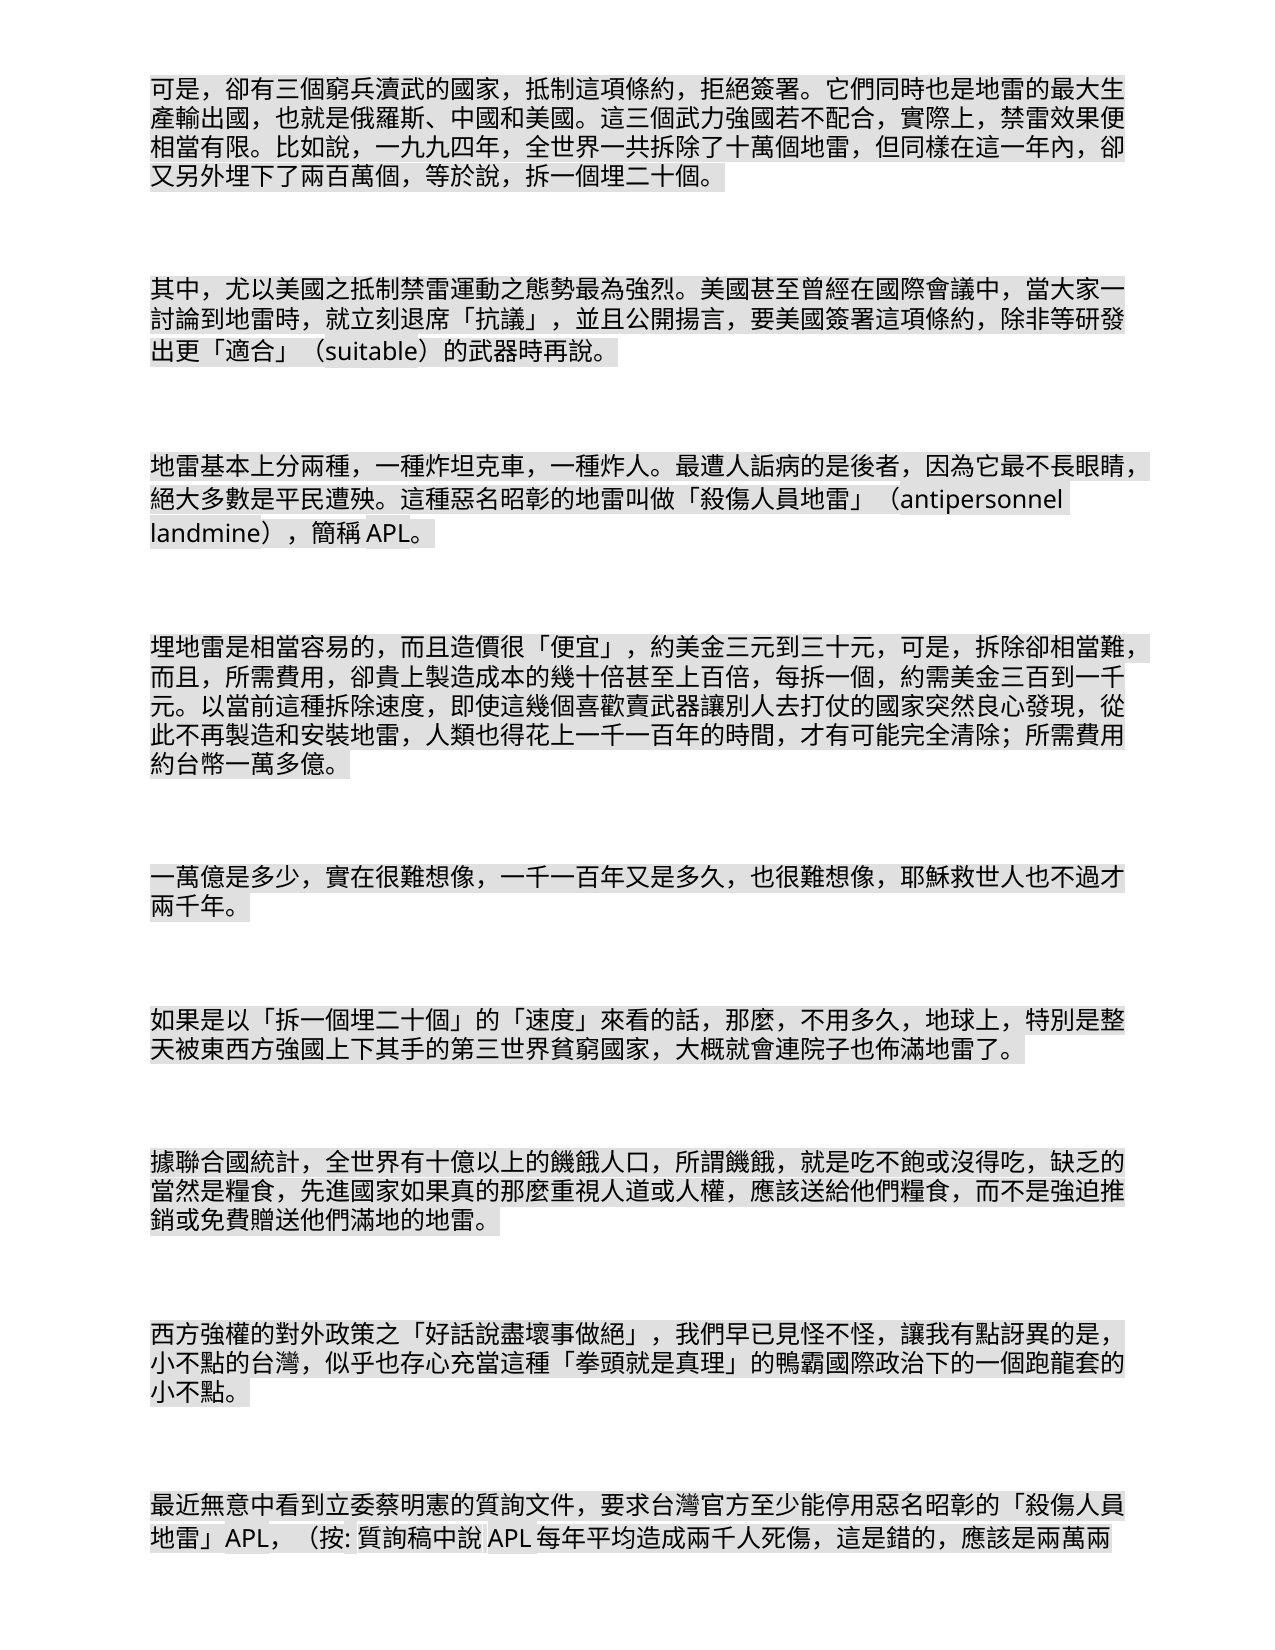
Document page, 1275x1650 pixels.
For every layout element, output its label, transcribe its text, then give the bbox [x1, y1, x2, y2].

text 一萬億是多少，實在很難想像，一千一百年又是多久，也很難想像，耶穌救世人也不過才兩千年。 [150, 863, 1125, 922]
text 最近無意中看到立委蔡明憲的質詢文件，要求台灣官方至少能停用惡名昭彰的「殺傷人員地雷」APL，（按: 質詢稿中說APL每年平均造成兩千人死傷，這是錯的，應該是兩萬兩 [150, 1491, 1125, 1554]
text 地雷基本上分兩種，一種炸坦克車，一種炸人。最遭人詬病的是後者，因為它最不長眼睛，絕大多數是平民遭殃。這種惡名昭彰的地雷叫做「殺傷人員地雷」（antipersonnel landmine），簡稱APL。 [150, 452, 1125, 549]
text 據聯合國統計，全世界有十億以上的饑餓人口，所謂饑餓，就是吃不飽或沒得吃，缺乏的當然是糧食，先進國家如果真的那麼重視人道或人權，應該送給他們糧食，而不是強迫推銷或免費贈送他們滿地的地雷。 [150, 1148, 1125, 1236]
text 西方強權的對外政策之「好話說盡壞事做絕」，我們早已見怪不怪，讓我有點訝異的是，小不點的台灣，似乎也存心充當這種「拳頭就是真理」的鴨霸國際政治下的一個跑龍套的小不點。 [150, 1320, 1125, 1407]
text 可是，卻有三個窮兵瀆武的國家，抵制這項條約，拒絕簽署。它們同時也是地雷的最大生產輸出國，也就是俄羅斯、中國和美國。這三個武力強國若不配合，實際上，禁雷效果便相當有限。比如說，一九九四年，全世界一共拆除了十萬個地雷，但同樣在這一年內，卻又另外埋下了兩百萬個，等於說，拆一個埋二十個。 [150, 75, 1125, 192]
text 埋地雷是相當容易的，而且造價很「便宜」，約美金三元到三十元，可是，拆除卻相當難，而且，所需費用，卻貴上製造成本的幾十倍甚至上百倍，每拆一個，約需美金三百到一千元。以當前這種拆除速度，即使這幾個喜歡賣武器讓別人去打仗的國家突然良心發現，從此不再製造和安裝地雷，人類也得花上一千一百年的時間，才有可能完全清除；所需費用約台幣一萬多億。 [150, 633, 1125, 779]
text 如果是以「拆一個埋二十個」的「速度」來看的話，那麼，不用多久，地球上，特別是整天被東西方強國上下其手的第三世界貧窮國家，大概就會連院子也佈滿地雷了。 [150, 1006, 1125, 1064]
text 其中，尤以美國之抵制禁雷運動之態勢最為強烈。美國甚至曾經在國際會議中，當大家一討論到地雷時，就立刻退席「抗議」，並且公開揚言，要美國簽署這項條約，除非等研發出更「適合」（suitable）的武器時再說。 [150, 276, 1125, 368]
